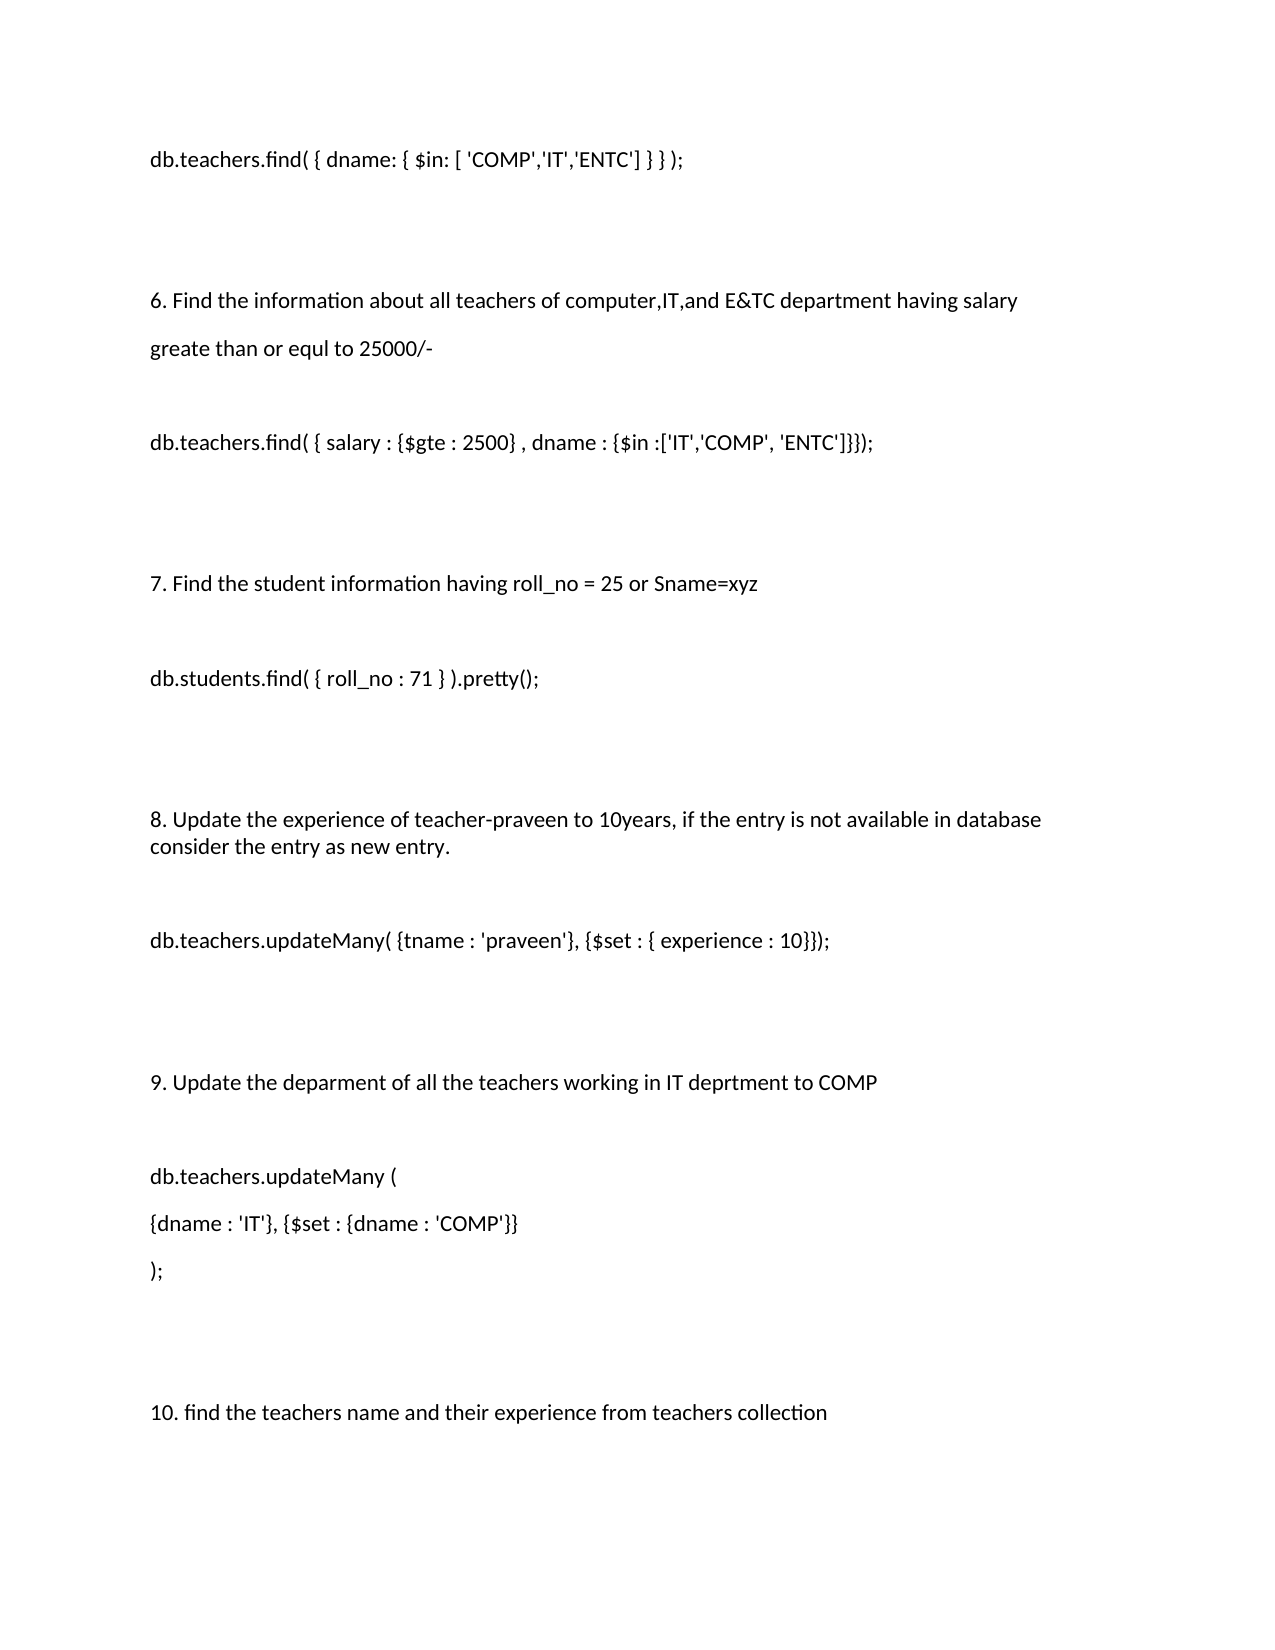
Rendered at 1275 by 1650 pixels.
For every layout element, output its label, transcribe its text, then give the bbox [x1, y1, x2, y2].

text db.teachers.updateMany ( [150, 1167, 1125, 1190]
text ); [150, 1262, 1125, 1284]
text db.teachers.updateMany( {tname : 'praveen'}, {$set : { experience : 10}}); [150, 931, 1125, 954]
text {dname : 'IT'}, {$set : {dname : 'COMP'}} [150, 1214, 1125, 1237]
text greate than or equl to 25000/- [150, 339, 1125, 362]
text db.students.find( { roll_no : 71 } ).pretty(); [150, 669, 1125, 692]
text db.teachers.find( { salary : {$gte : 2500} , dname : {$in :['IT','COMP', 'ENTC']}}); [150, 433, 1125, 456]
text 10. find the teachers name and their experience from teachers collection [150, 1403, 1125, 1426]
text 8. Update the experience of teacher-praveen to 10years, if the entry is not available in database consider the entry as new entry. [150, 811, 1125, 860]
text db.teachers.find( { dname: { $in: [ 'COMP','IT','ENTC'] } } ); [150, 150, 1125, 173]
text 7. Find the student information having roll_no = 25 or Sname=xyz [150, 575, 1125, 598]
text 6. Find the information about all teachers of computer,IT,and E&TC department having salary [150, 292, 1125, 314]
text 9. Update the deparment of all the teachers working in IT deprtment to COMP [150, 1073, 1125, 1096]
